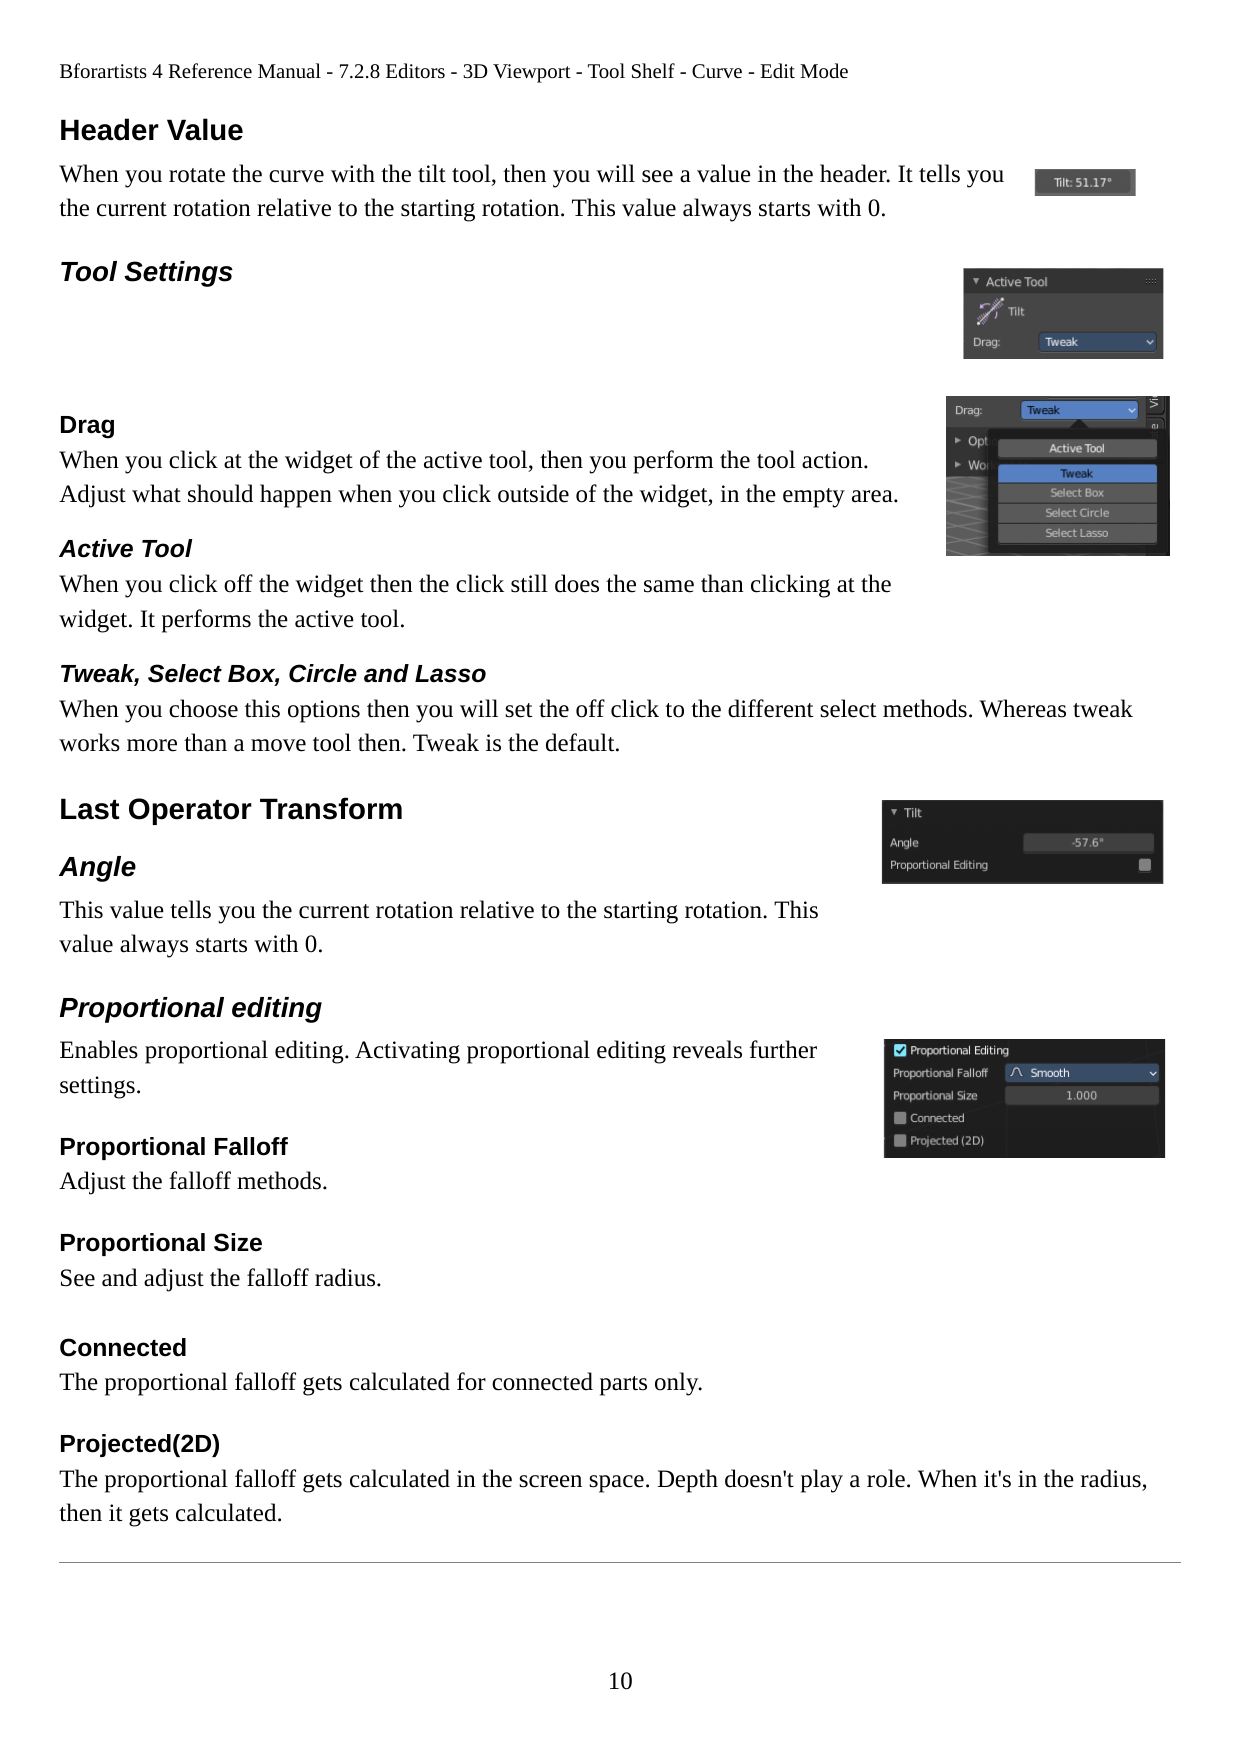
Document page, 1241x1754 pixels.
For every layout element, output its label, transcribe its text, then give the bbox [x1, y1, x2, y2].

text When you click off the widget then the click still does the same than clicking at the widget. It performs the active tool. [59, 569, 1181, 632]
subtitle Drag [59, 410, 946, 438]
text The proportional falloff gets calculated for connected parts only. [59, 1367, 1181, 1396]
text When you click at the widget of the active tool, then you perform the tool action. Adjust what should happen when you click outside of the widget, in the empty area. [59, 445, 946, 508]
picture [1034, 169, 1136, 196]
text When you rotate the curve with the tilt tool, then you will see a value in the header. It tells you the current rotation relative to the starting rotation. This value always starts with 0. [59, 159, 1181, 222]
text See and adjust the falloff radius. [59, 1263, 1181, 1291]
text When you choose this options then you will set the off click to the different select methods. Whereas tweak works more than a move tool then. Tweak is the default. [59, 694, 1181, 757]
subtitle [1170, 410, 1181, 438]
text The proportional falloff gets calculated in the screen space. Depth doesn't play a role. When it's in the radius, then it gets calculated. [59, 1464, 1181, 1527]
text Adjust the falloff methods. [59, 1166, 1181, 1195]
subtitle Proportional editing [59, 991, 1181, 1023]
text Enables proportional editing. Activating proportional editing reveals further settings. [59, 1036, 1181, 1099]
picture [963, 268, 1164, 359]
subtitle Tool Settings [59, 255, 1181, 287]
subtitle Proportional Size [59, 1228, 1181, 1256]
picture [881, 800, 1164, 884]
subtitle Projected(2D) [59, 1429, 1181, 1458]
subtitle Tweak, Select Box, Circle and Lasso [59, 659, 1181, 688]
text This value tells you the current rotation relative to the starting rotation. This value always starts with 0. [59, 895, 1181, 958]
picture [946, 396, 1170, 556]
subtitle Active Tool [59, 534, 1181, 563]
subtitle Angle [59, 851, 881, 883]
subtitle Connected [59, 1333, 1181, 1361]
subtitle Last Operator Transform [59, 792, 1181, 826]
subtitle [1164, 851, 1181, 883]
picture [883, 1039, 1166, 1158]
subtitle Header Value [59, 113, 1181, 146]
subtitle Proportional Falloff [59, 1132, 1181, 1160]
